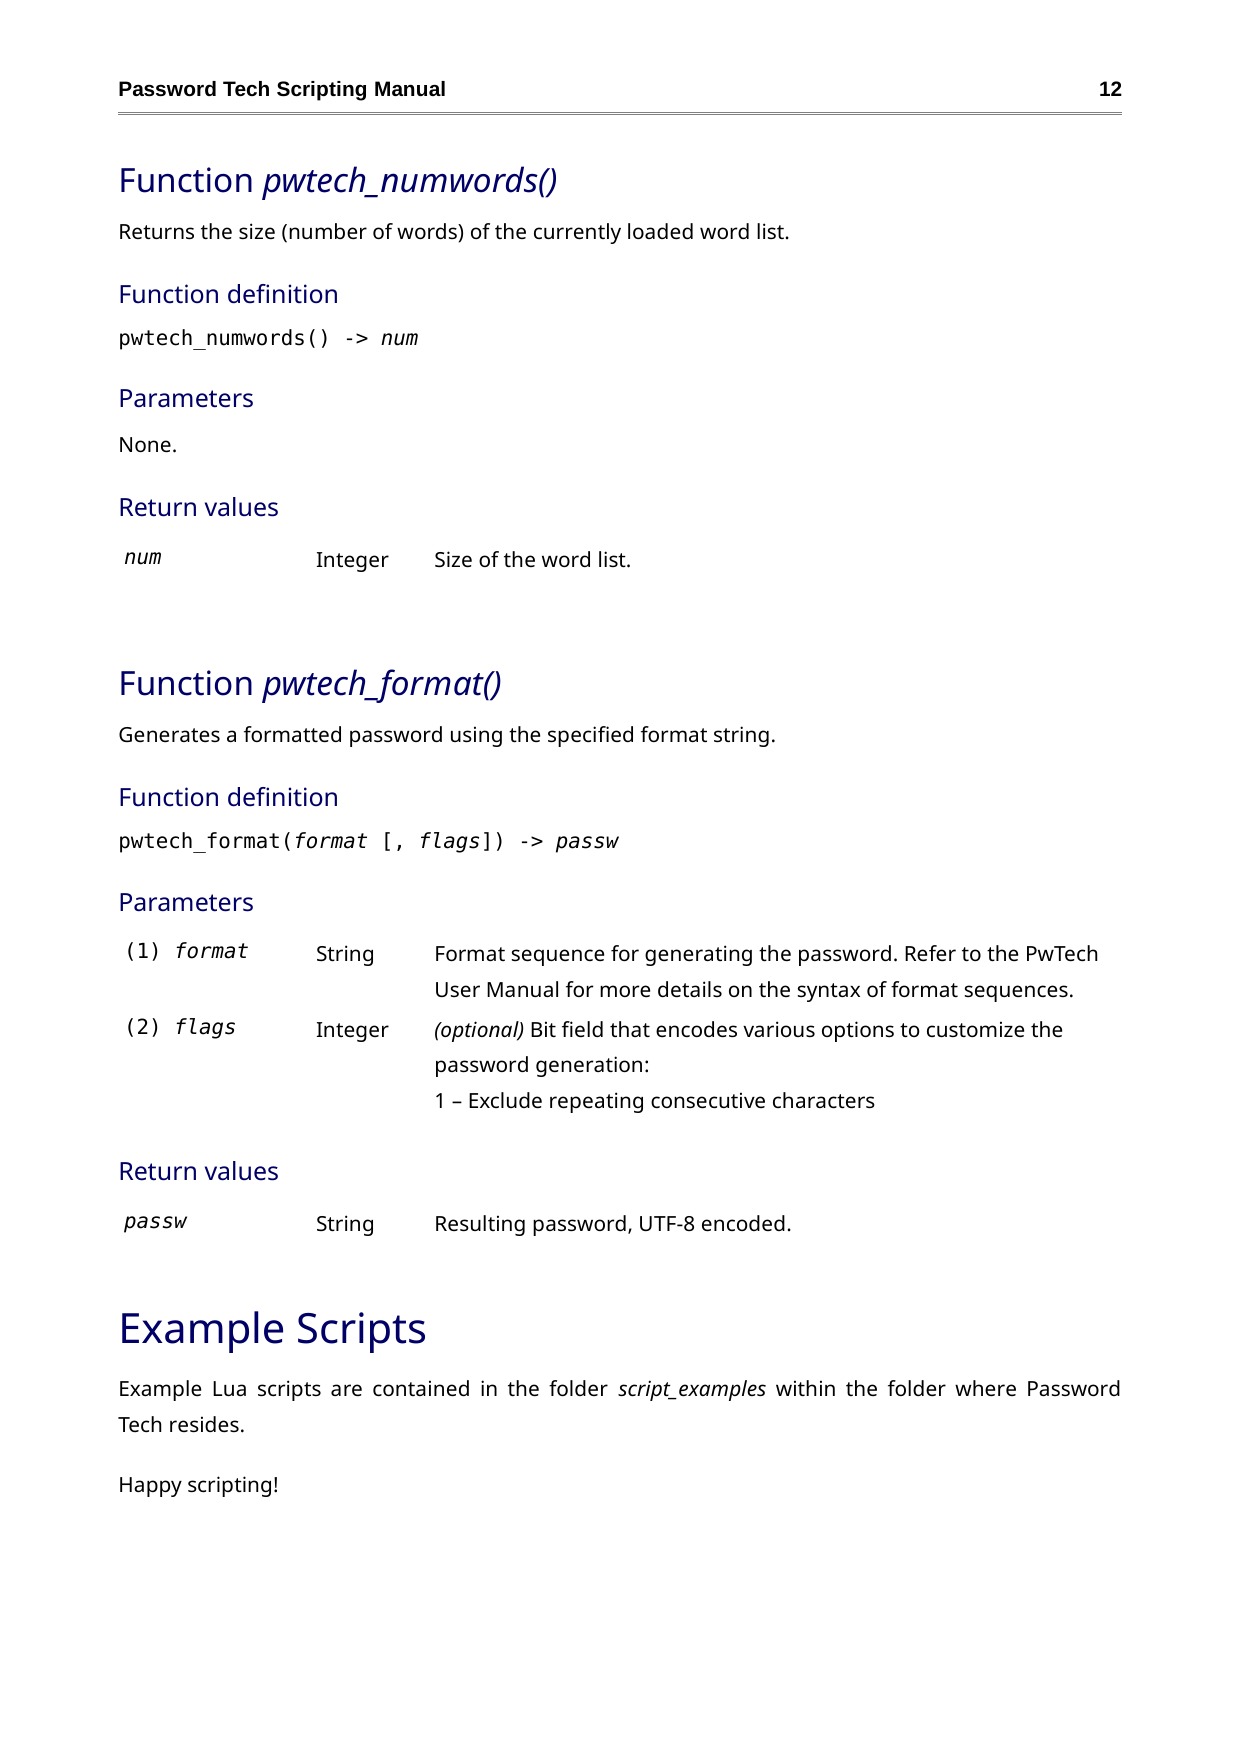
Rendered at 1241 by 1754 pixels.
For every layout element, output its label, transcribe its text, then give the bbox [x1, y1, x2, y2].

table_header passw [118, 1203, 310, 1243]
table_header (1) format [118, 933, 310, 1009]
subtitle Function definition [118, 780, 1122, 814]
table_header num [118, 539, 310, 579]
table_header Integer [310, 539, 428, 579]
table_header String [310, 1203, 428, 1243]
table_header Resulting password, UTF-8 encoded. [428, 1203, 1123, 1243]
table_cell (optional) Bit field that encodes various options to customize the password generation: 1 – Exclude repeating consecutive characters [428, 1009, 1123, 1120]
text pwtech_format(format [, flags]) -> passw [118, 829, 1122, 854]
table_header String [310, 933, 428, 1009]
subtitle Function pwtech_numwords() [118, 156, 1122, 202]
text Returns the size (number of words) of the currently loaded word list. [118, 217, 1122, 245]
subtitle Function definition [118, 277, 1122, 311]
text Happy scripting! [118, 1470, 1122, 1499]
subtitle Return values [118, 490, 1122, 524]
text Generates a formatted password using the specified format string. [118, 720, 1122, 748]
subtitle Example Scripts [118, 1299, 1122, 1355]
text Example Lua scripts are contained in the folder script_examples within the folder where Password Tech resides. [118, 1374, 1122, 1438]
table_header Format sequence for generating the password. Refer to the PwTech User Manual for more details on the syntax of format sequences. [428, 933, 1123, 1009]
table_cell Integer [310, 1009, 428, 1120]
text pwtech_numwords() -> num [118, 326, 1122, 350]
text None. [118, 430, 1122, 458]
subtitle Parameters [118, 884, 1122, 918]
subtitle Parameters [118, 381, 1122, 415]
table_cell (2) flags [118, 1009, 310, 1120]
subtitle Function pwtech_format() [118, 659, 1122, 705]
subtitle Return values [118, 1154, 1122, 1188]
table_header Size of the word list. [428, 539, 1123, 579]
